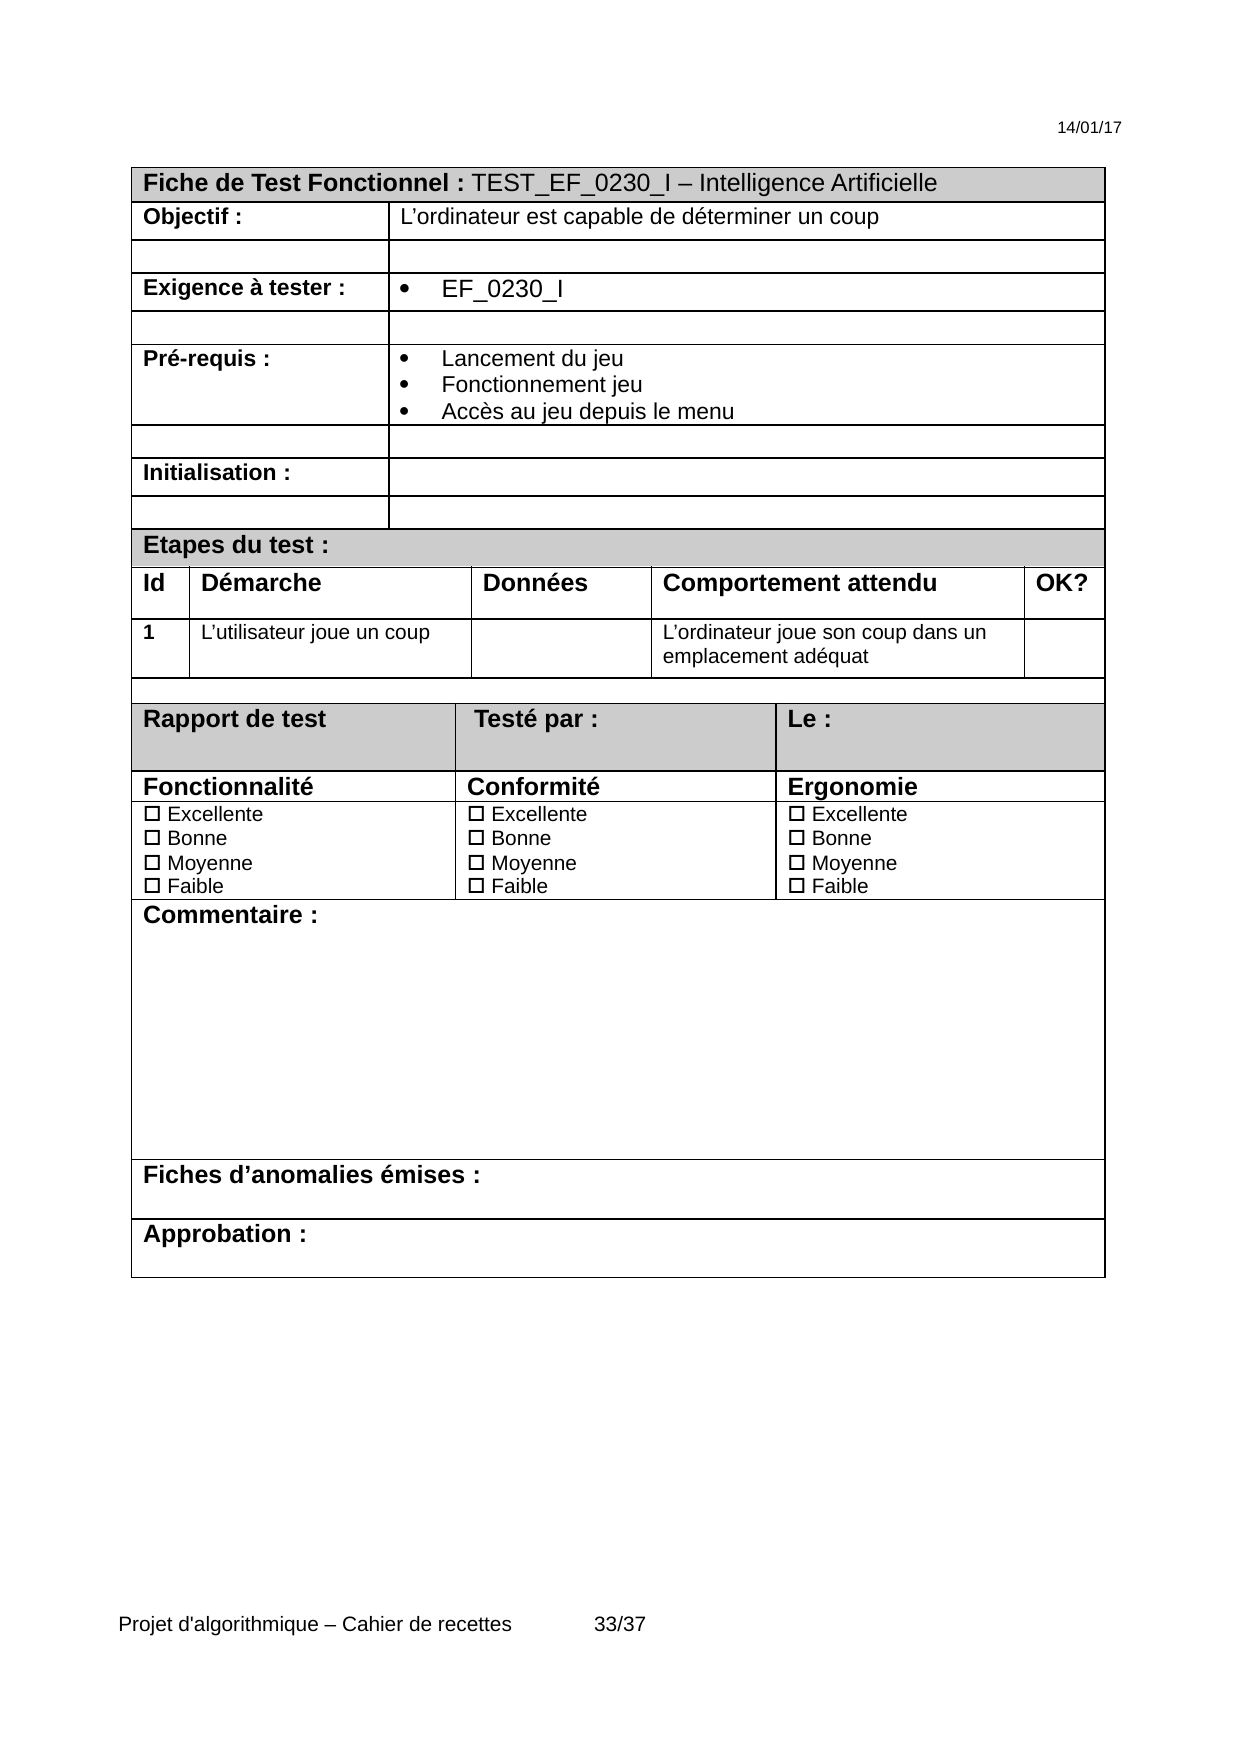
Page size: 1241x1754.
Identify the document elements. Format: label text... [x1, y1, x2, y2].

table_cell Pré-requis : [132, 345, 388, 424]
table_cell [390, 459, 1104, 495]
table_cell [390, 312, 1104, 343]
table_cell Initialisation : [132, 459, 388, 495]
table_cell [390, 497, 1104, 528]
table_cell Id [132, 568, 189, 618]
table_cell □ Excellente □ Bonne □ Moyenne □ Faible [777, 802, 1104, 898]
table_header Fiche de Test Fonctionnel : TEST_EF_0230_I – Intelligence Artificielle [132, 168, 1104, 201]
table_cell Rapport de test [132, 704, 455, 770]
table_cell Comportement attendu [652, 568, 1024, 618]
table_cell Lancement du jeu Fonctionnement jeu Accès au jeu depuis le menu [390, 345, 1104, 424]
table_cell [472, 620, 651, 677]
table_cell L’utilisateur joue un coup [190, 620, 471, 677]
table_cell Démarche [190, 568, 471, 618]
table_cell L’ordinateur joue son coup dans un emplacement adéquat [652, 620, 1024, 677]
table_cell OK? [1025, 568, 1104, 618]
table_cell 1 [132, 620, 189, 677]
table_cell □ Excellente □ Bonne □ Moyenne □ Faible [132, 802, 455, 898]
table_cell EF_0230_I [390, 274, 1104, 310]
table_cell [390, 426, 1104, 457]
table_cell Fonctionnalité [132, 772, 455, 801]
table_cell Le : [777, 704, 1104, 770]
table_cell [132, 679, 1104, 702]
table_cell Exigence à tester : [132, 274, 388, 310]
table_cell □ Excellente □ Bonne □ Moyenne □ Faible [456, 802, 775, 898]
table_cell [1025, 620, 1104, 677]
table_cell [132, 312, 388, 343]
table_cell Commentaire : [132, 900, 1104, 1159]
table_cell [132, 241, 388, 272]
table_cell [132, 497, 388, 528]
table_cell [390, 241, 1104, 272]
table_cell Testé par : [456, 704, 775, 770]
table_cell Approbation : [132, 1220, 1104, 1277]
table_cell Fiches d’anomalies émises : [132, 1160, 1104, 1218]
table_cell Etapes du test : [132, 530, 1104, 566]
table_cell Conformité [456, 772, 775, 801]
table_cell Objectif : [132, 203, 388, 239]
table_cell Données [472, 568, 651, 618]
table_cell Ergonomie [777, 772, 1104, 801]
table_cell L’ordinateur est capable de déterminer un coup [390, 203, 1104, 239]
table_cell [132, 426, 388, 457]
